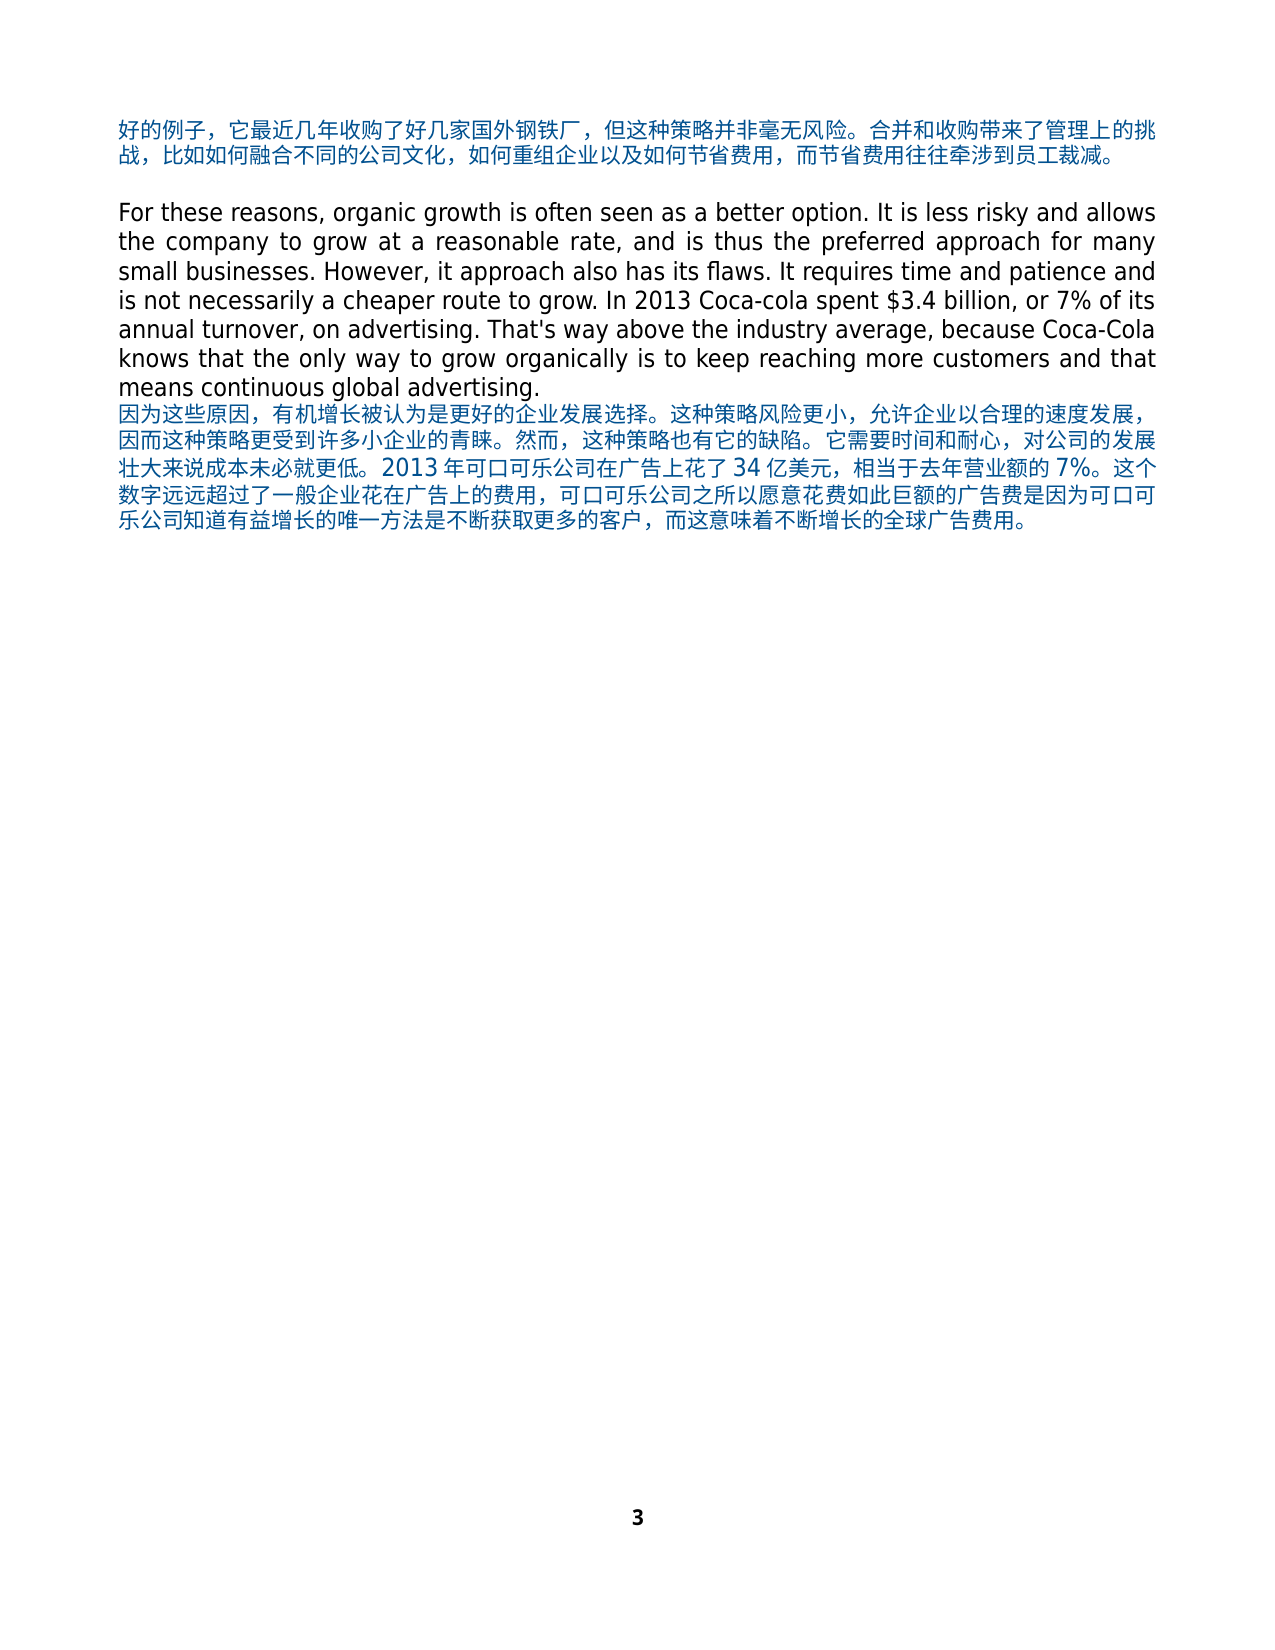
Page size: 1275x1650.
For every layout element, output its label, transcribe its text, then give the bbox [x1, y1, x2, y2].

text 好的例子，它最近几年收购了好几家国外钢铁厂，但这种策略并非毫无风险。合并和收购带来了管理上的挑战，比如如何融合不同的公司文化，如何重组企业以及如何节省费用，而节省费用往往牵涉到员工裁减。 [118, 118, 1157, 169]
text For these reasons, organic growth is often seen as a better option. It is less risky and allows the company to grow at a reasonable rate, and is thus the preferred approach for many small businesses. However, it approach also has its flaws. It requires time and patience and is not necessarily a cheaper route to grow. In 2013 Coca-cola spent $3.4 billion, or 7% of its annual turnover, on advertising. That's way above the industry average, because Coca-Cola knows that the only way to grow organically is to keep reaching more customers and that means continuous global advertising. [118, 198, 1157, 402]
text 因为这些原因，有机增长被认为是更好的企业发展选择。这种策略风险更小，允许企业以合理的速度发展，因而这种策略更受到许多小企业的青睐。然而，这种策略也有它的缺陷。它需要时间和耐心，对公司的发展壮大来说成本未必就更低。2013年可口可乐公司在广告上花了34亿美元，相当于去年营业额的7%。这个数字远远超过了一般企业花在广告上的费用，可口可乐公司之所以愿意花费如此巨额的广告费是因为可口可乐公司知道有益增长的唯一方法是不断获取更多的客户，而这意味着不断增长的全球广告费用。 [118, 402, 1157, 534]
